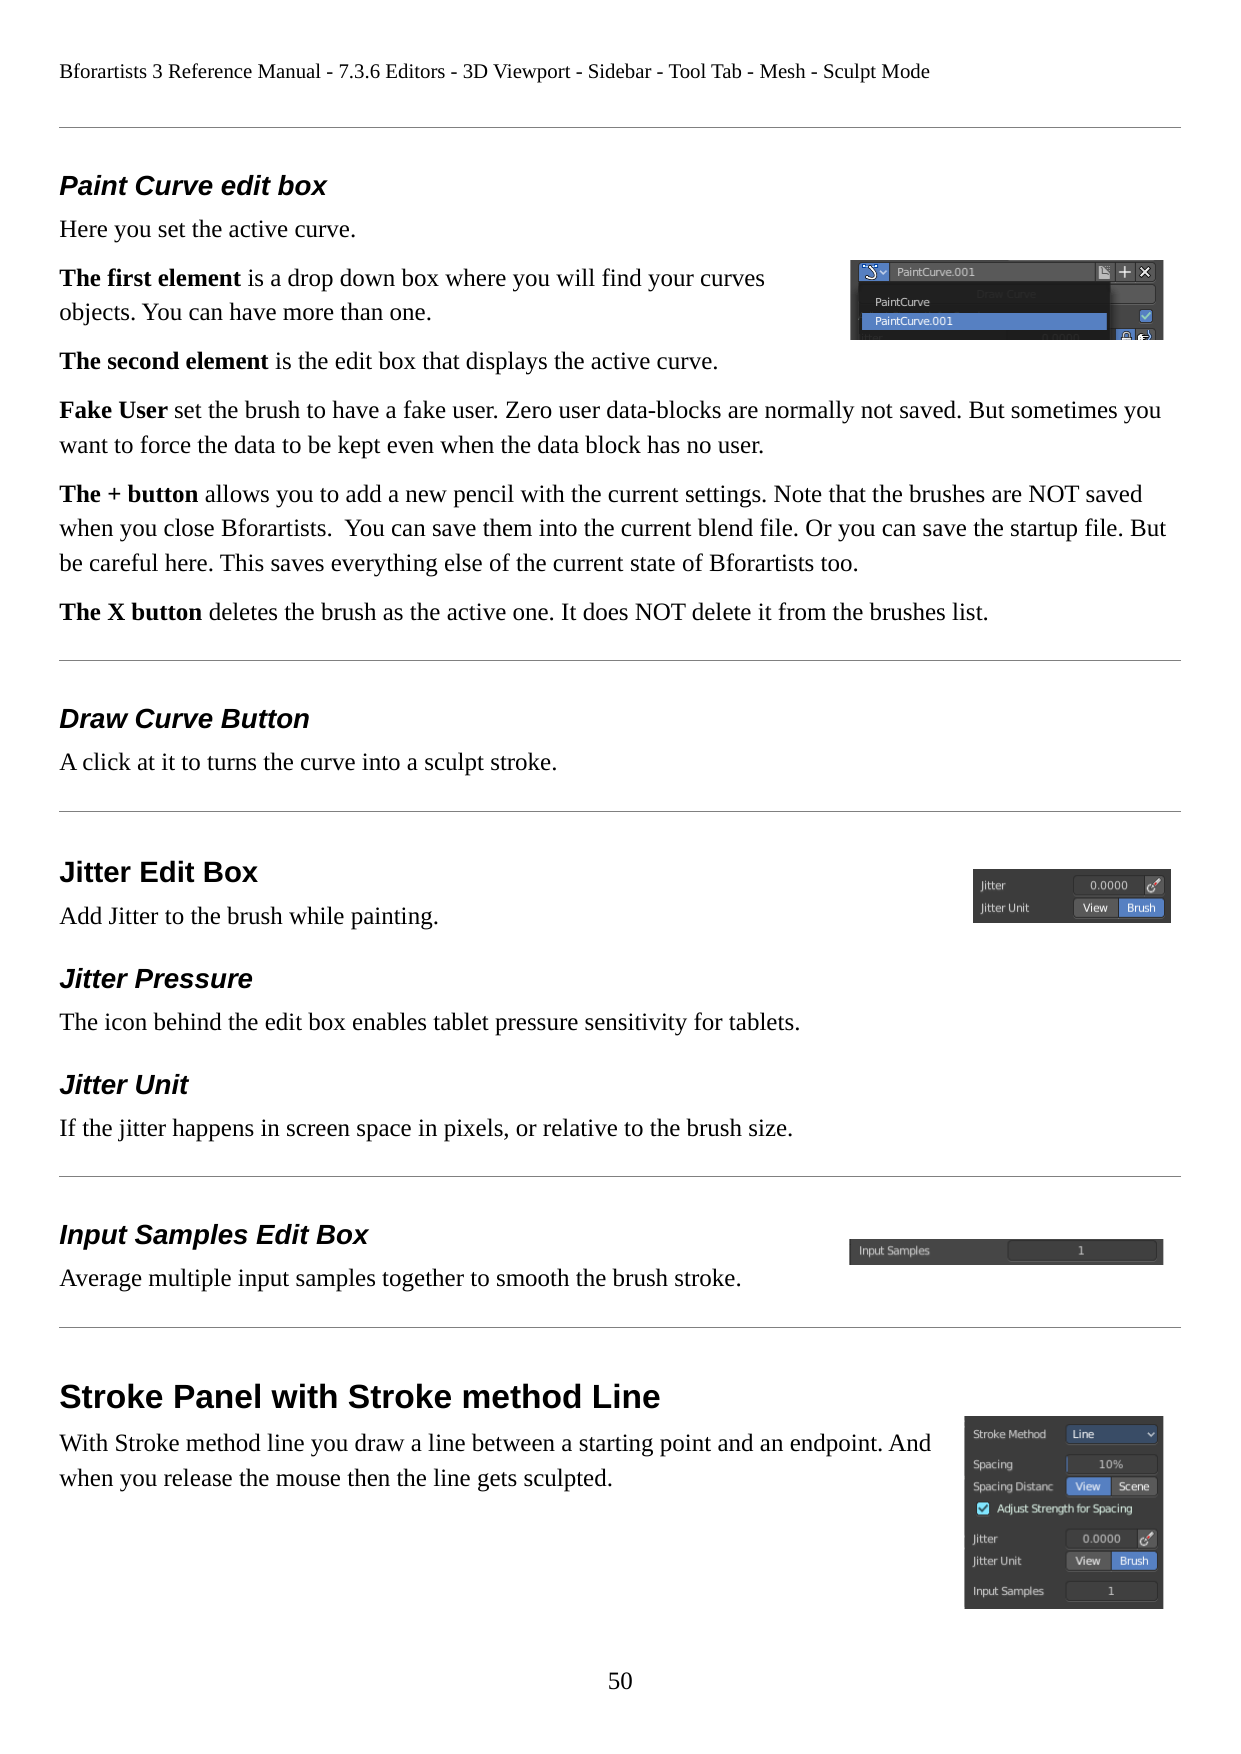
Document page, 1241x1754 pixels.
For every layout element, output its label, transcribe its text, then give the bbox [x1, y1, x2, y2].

text The second element is the edit box that displays the active curve. [59, 346, 1181, 375]
subtitle Jitter Edit Box [59, 855, 1181, 888]
text The X button deletes the brush as the active one. It does NOT delete it from the brushes list. [59, 597, 1181, 626]
picture [850, 260, 1164, 340]
text Here you set the active curve. [59, 214, 1181, 242]
text The icon behind the edit box enables tablet pressure sensitivity for tablets. [59, 1007, 1181, 1036]
text Add Jitter to the brush while painting. [59, 901, 1181, 930]
text A click at it to turns the curve into a sculpt stroke. [59, 747, 1181, 776]
subtitle Stroke Panel with Stroke method Line [59, 1377, 1181, 1416]
picture [964, 1416, 1164, 1609]
text Fake User set the brush to have a fake user. Zero user data-blocks are normally not saved. But sometimes you want to force the data to be kept even when the data block has no user. [59, 395, 1181, 458]
subtitle Draw Curve Button [59, 703, 1181, 734]
subtitle Jitter Pressure [59, 963, 1181, 994]
text Average multiple input samples together to smooth the brush stroke. [59, 1263, 1181, 1292]
text The first element is a drop down box where you will find your curves objects. You can have more than one. [59, 263, 850, 326]
text The + button allows you to add a new pencil with the current settings. Note that the brushes are NOT saved when you close Bforartists. You can save them into the current blend file. Or you can save the startup file. But be careful here. This saves everything else of the current state of Bforartists too. [59, 479, 1181, 577]
subtitle Paint Curve edit box [59, 169, 1181, 201]
text With Stroke method line you draw a line between a starting point and an endpoint. And when you release the mouse then the line gets sculpted. [59, 1428, 964, 1491]
picture [973, 869, 1171, 923]
text If the jitter happens in screen space in pixels, or relative to the brush size. [59, 1113, 1181, 1142]
picture [849, 1239, 1164, 1265]
subtitle Jitter Unit [59, 1068, 1181, 1100]
subtitle Input Samples Edit Box [59, 1219, 1181, 1251]
